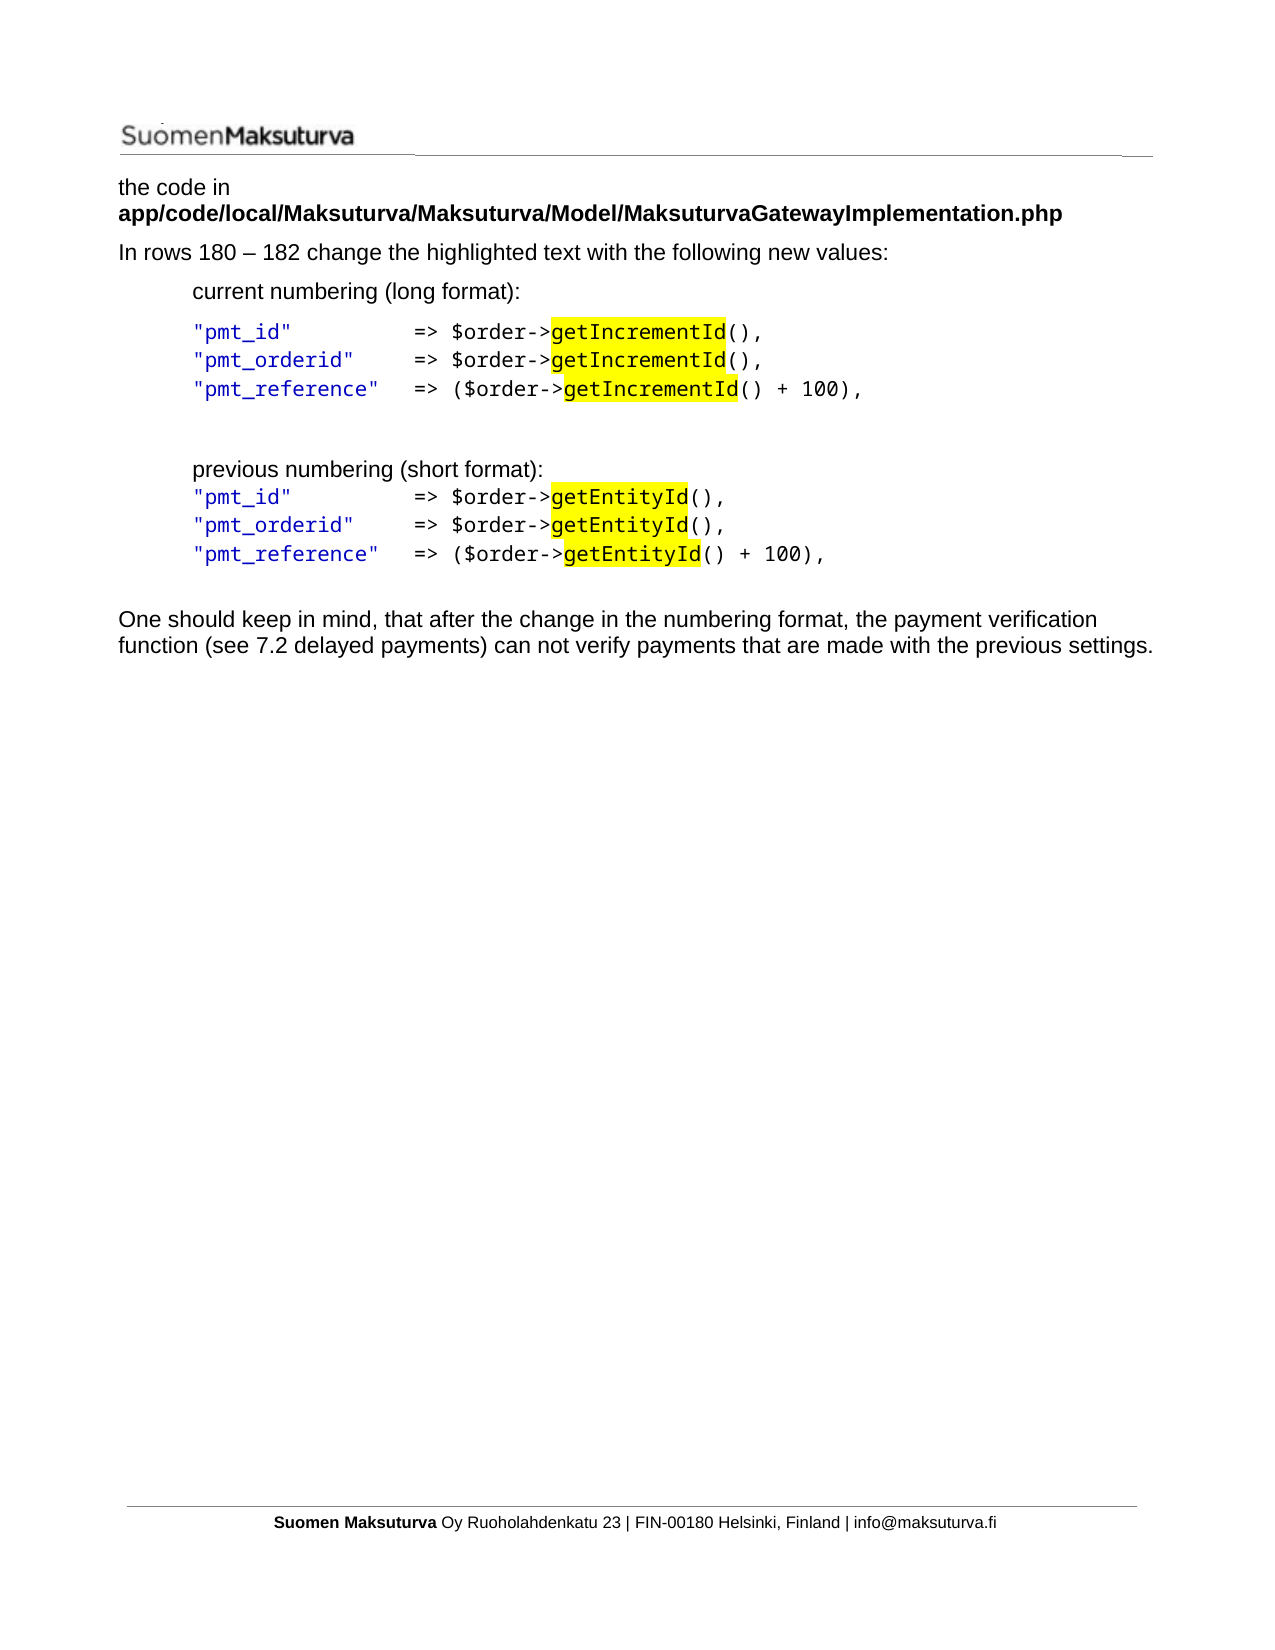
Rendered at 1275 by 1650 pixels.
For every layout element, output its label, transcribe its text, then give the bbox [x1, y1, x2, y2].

picture [120, 124, 358, 147]
text previous numbering (short format): [118, 456, 1157, 482]
text "pmt_reference" => ($order->getEntityId() + 100), [118, 539, 1157, 567]
text "pmt_id" => $order->getEntityId(), [118, 482, 1157, 510]
text One should keep in mind, that after the change in the numbering format, the payment verification function (see 7.2 delayed payments) can not verify payments that are made with the previous settings. [118, 606, 1157, 659]
text In rows 180 – 182 change the highlighted text with the following new values: [118, 239, 1157, 266]
text the code in app/code/local/Maksuturva/Maksuturva/Model/MaksuturvaGatewayImplementation.php [118, 174, 1157, 227]
text "pmt_id" => $order->getIncrementId(), "pmt_orderid" => $order->getIncrementId(), "pmt_reference" => ($order->getIncrementId() + 100), [118, 317, 1157, 402]
text current numbering (long format): [118, 278, 1157, 304]
text "pmt_orderid" => $order->getEntityId(), [118, 510, 1157, 539]
